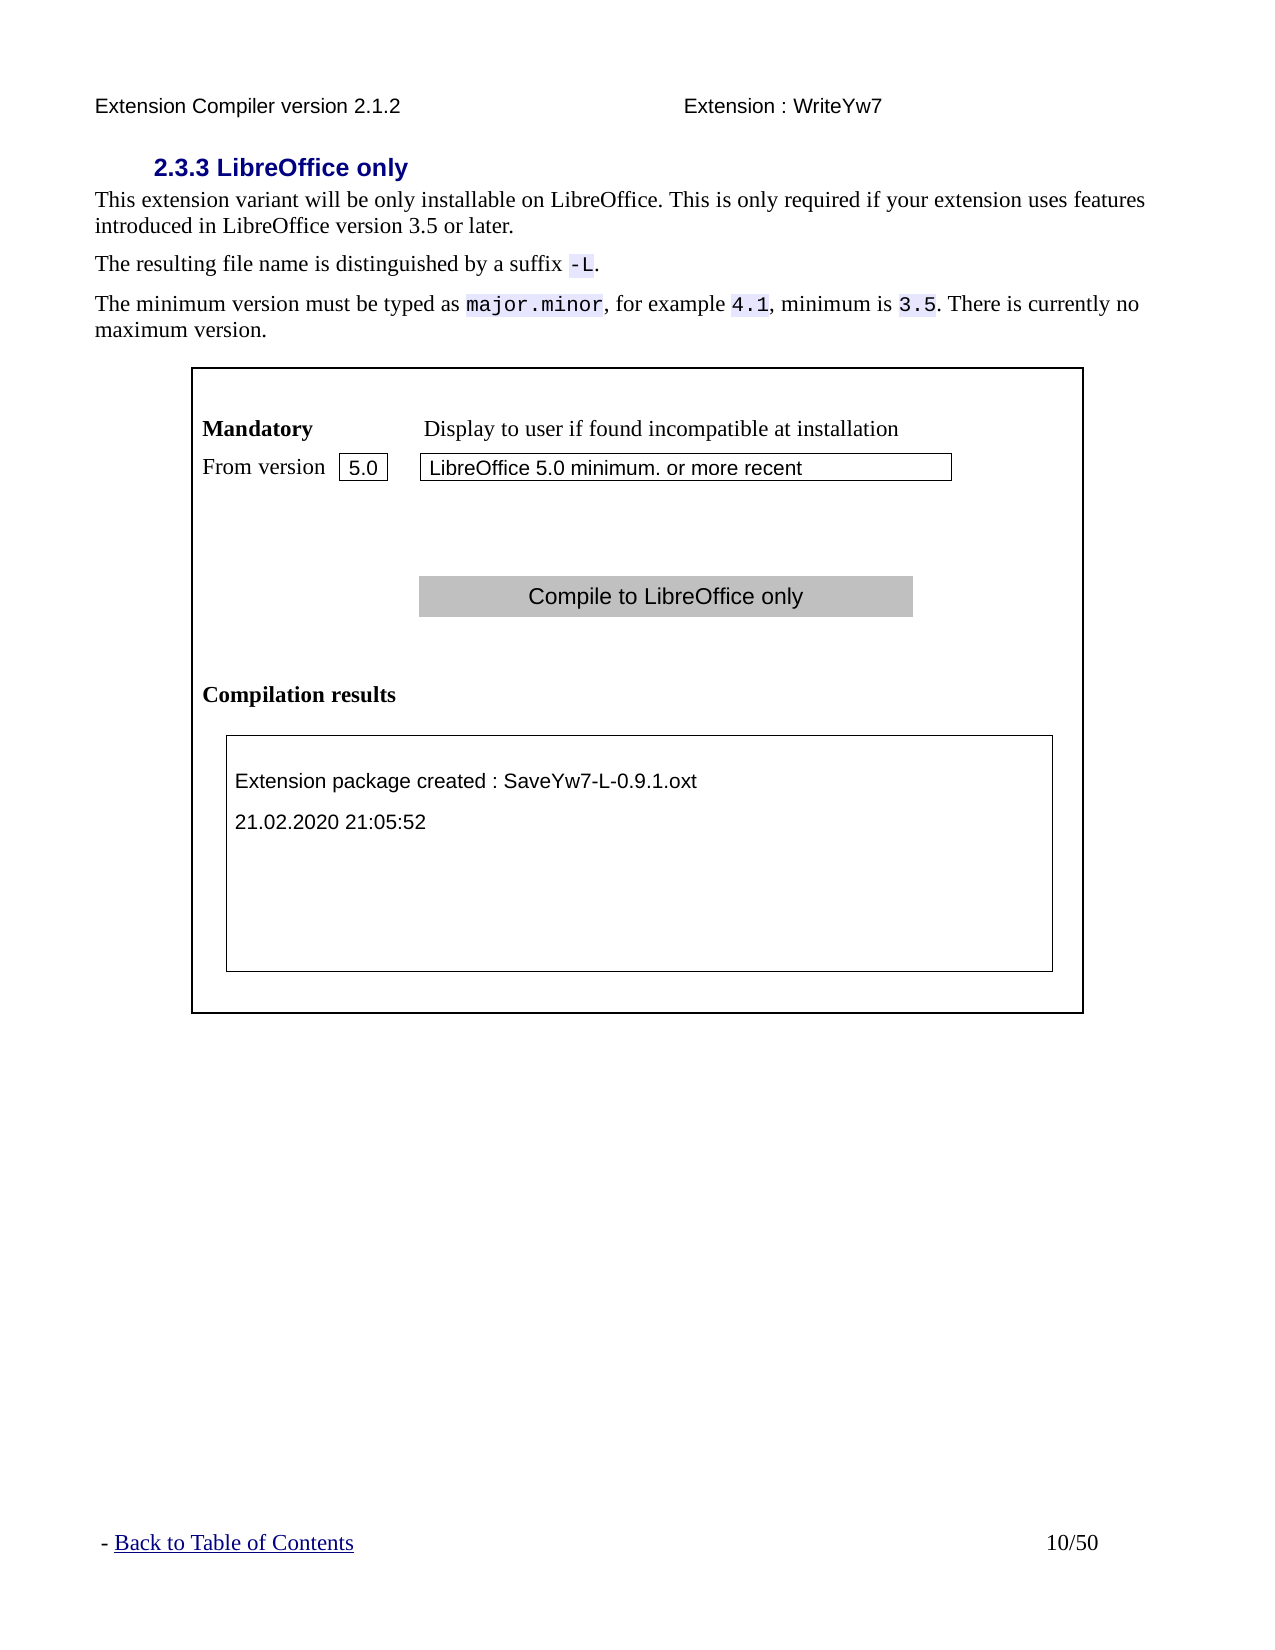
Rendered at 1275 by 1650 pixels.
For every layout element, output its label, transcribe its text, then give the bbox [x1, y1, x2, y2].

text The minimum version must be typed as major.minor, for example 4.1, minimum is 3.5. There is currently no maximum version. [94, 290, 1181, 343]
text [388, 454, 420, 480]
text From version [202, 454, 339, 480]
text The resulting file name is distinguished by a suffix -L. [94, 251, 1181, 278]
text Compilation results [202, 682, 1073, 708]
text [952, 454, 1073, 480]
text This extension variant will be only installable on LibreOffice. This is only required if your extension uses features introduced in LibreOffice version 3.5 or later. [94, 187, 1181, 238]
subtitle LibreOffice only [153, 153, 1181, 181]
text Mandatory Display to user if found incompatible at installation [202, 416, 1073, 442]
